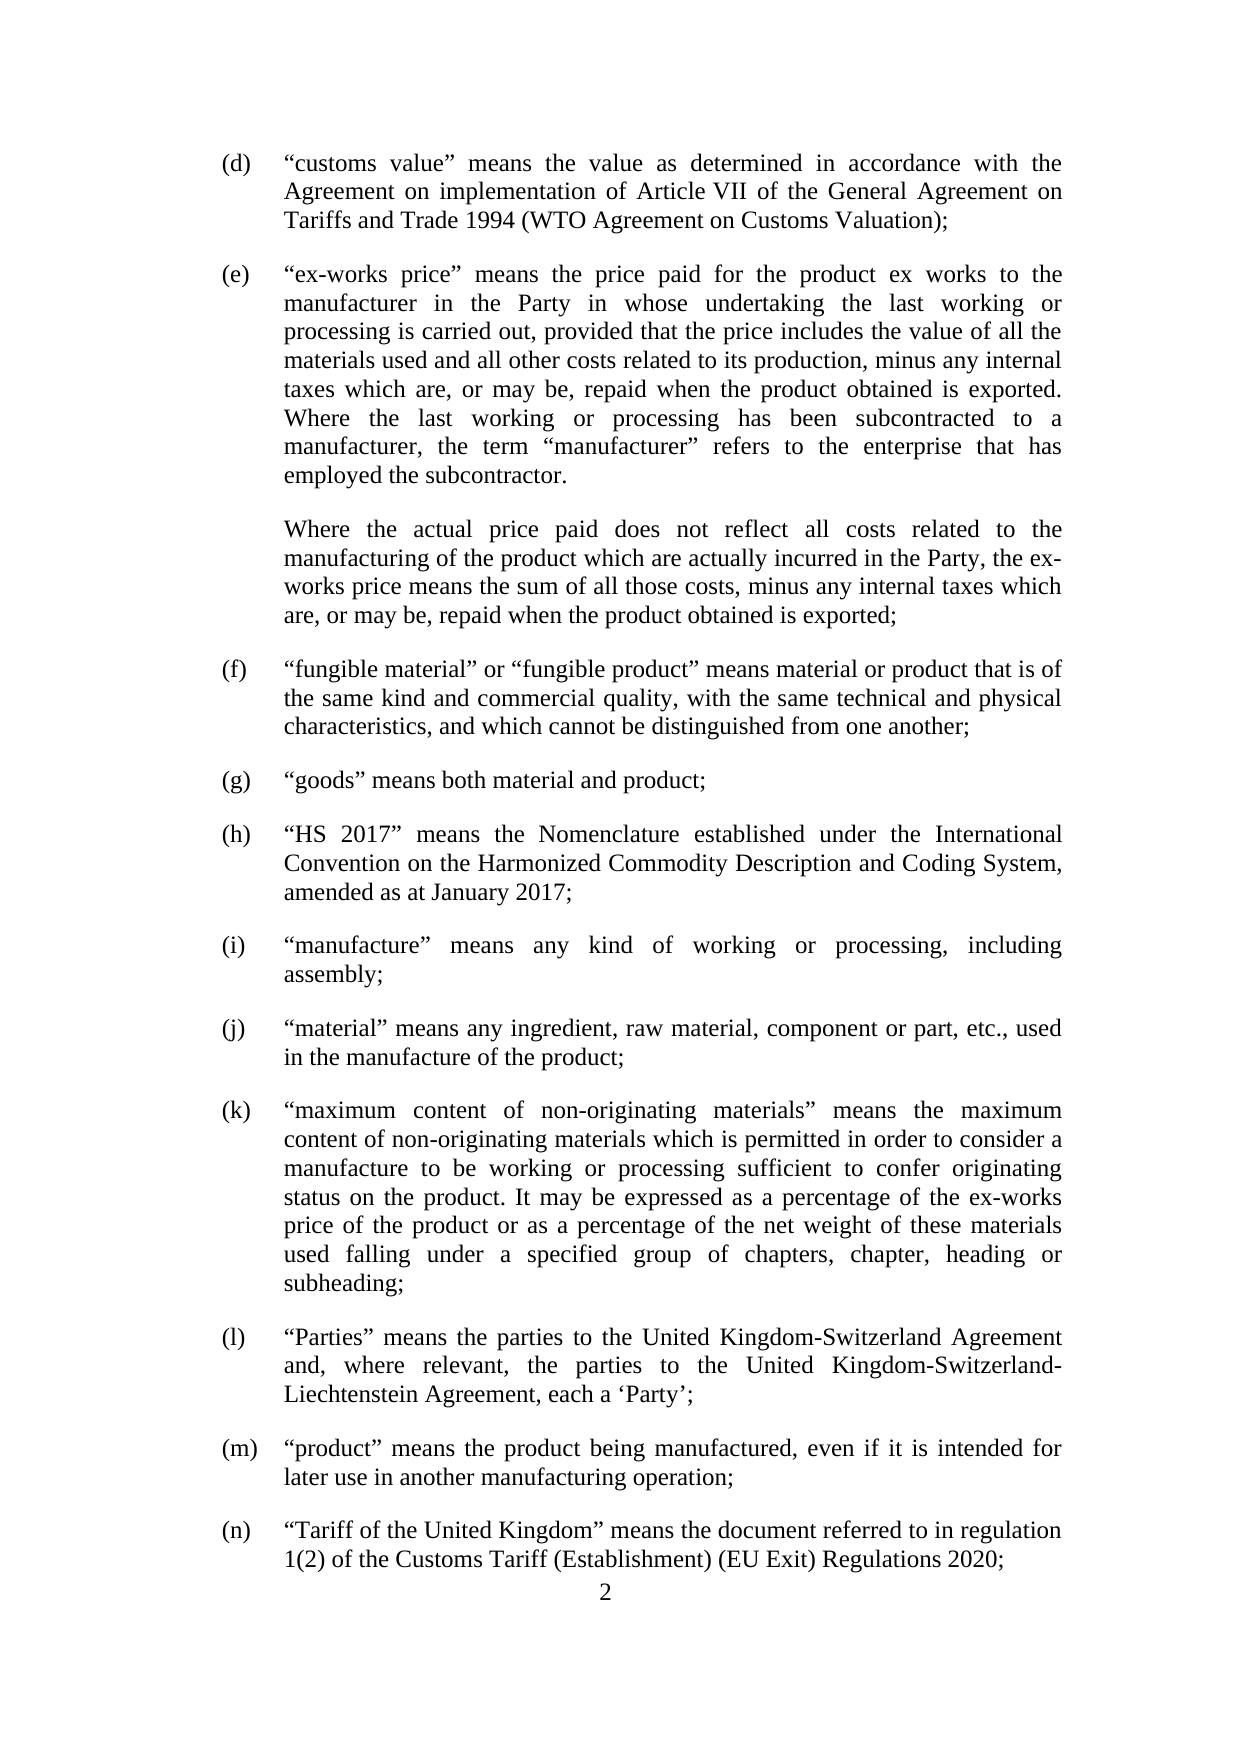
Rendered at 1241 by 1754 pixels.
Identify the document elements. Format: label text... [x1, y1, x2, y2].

list (h) “HS 2017” means the Nomenclature established under the International Convention on the Harmonized Commodity Description and Coding System, amended as at January 2017; [222, 819, 1063, 906]
list (i) “manufacture” means any kind of working or processing, including assembly; [222, 931, 1063, 988]
list (g) “goods” means both material and product; [222, 765, 1063, 794]
list Where the actual price paid does not reflect all costs related to the manufacturing of the product which are actually incurred in the Party, the ex-works price means the sum of all those costs, minus any internal taxes which are, or may be, repaid when the product obtained is exported; [222, 514, 1063, 629]
list (l) “Parties” means the parties to the United Kingdom-Switzerland Agreement and, where relevant, the parties to the United Kingdom-Switzerland-Liechtenstein Agreement, each a ‘Party’; [222, 1322, 1063, 1408]
list (e) “ex-works price” means the price paid for the product ex works to the manufacturer in the Party in whose undertaking the last working or processing is carried out, provided that the price includes the value of all the materials used and all other costs related to its production, minus any internal taxes which are, or may be, repaid when the product obtained is exported. Where the last working or processing has been subcontracted to a manufacturer, the term “manufacturer” refers to the enterprise that has employed the subcontractor. [222, 259, 1063, 489]
list (k) “maximum content of non-originating materials” means the maximum content of non‑originating materials which is permitted in order to consider a manufacture to be working or processing sufficient to confer originating status on the product. It may be expressed as a percentage of the ex-works price of the product or as a percentage of the net weight of these materials used falling under a specified group of chapters, chapter, heading or subheading; [222, 1096, 1063, 1297]
list (d) “customs value” means the value as determined in accordance with the Agreement on implementation of Article VII of the General Agreement on Tariffs and Trade 1994 (WTO Agreement on Customs Valuation); [222, 148, 1063, 234]
list (n) “Tariff of the United Kingdom” means the document referred to in regulation 1(2) of the Customs Tariff (Establishment) (EU Exit) Regulations 2020; [222, 1516, 1063, 1573]
list (m) “product” means the product being manufactured, even if it is intended for later use in another manufacturing operation; [222, 1433, 1063, 1491]
list (j) “material” means any ingredient, raw material, component or part, etc., used in the manufacture of the product; [222, 1013, 1063, 1071]
list (f) “fungible material” or “fungible product” means material or product that is of the same kind and commercial quality, with the same technical and physical characteristics, and which cannot be distinguished from one another; [222, 654, 1063, 740]
